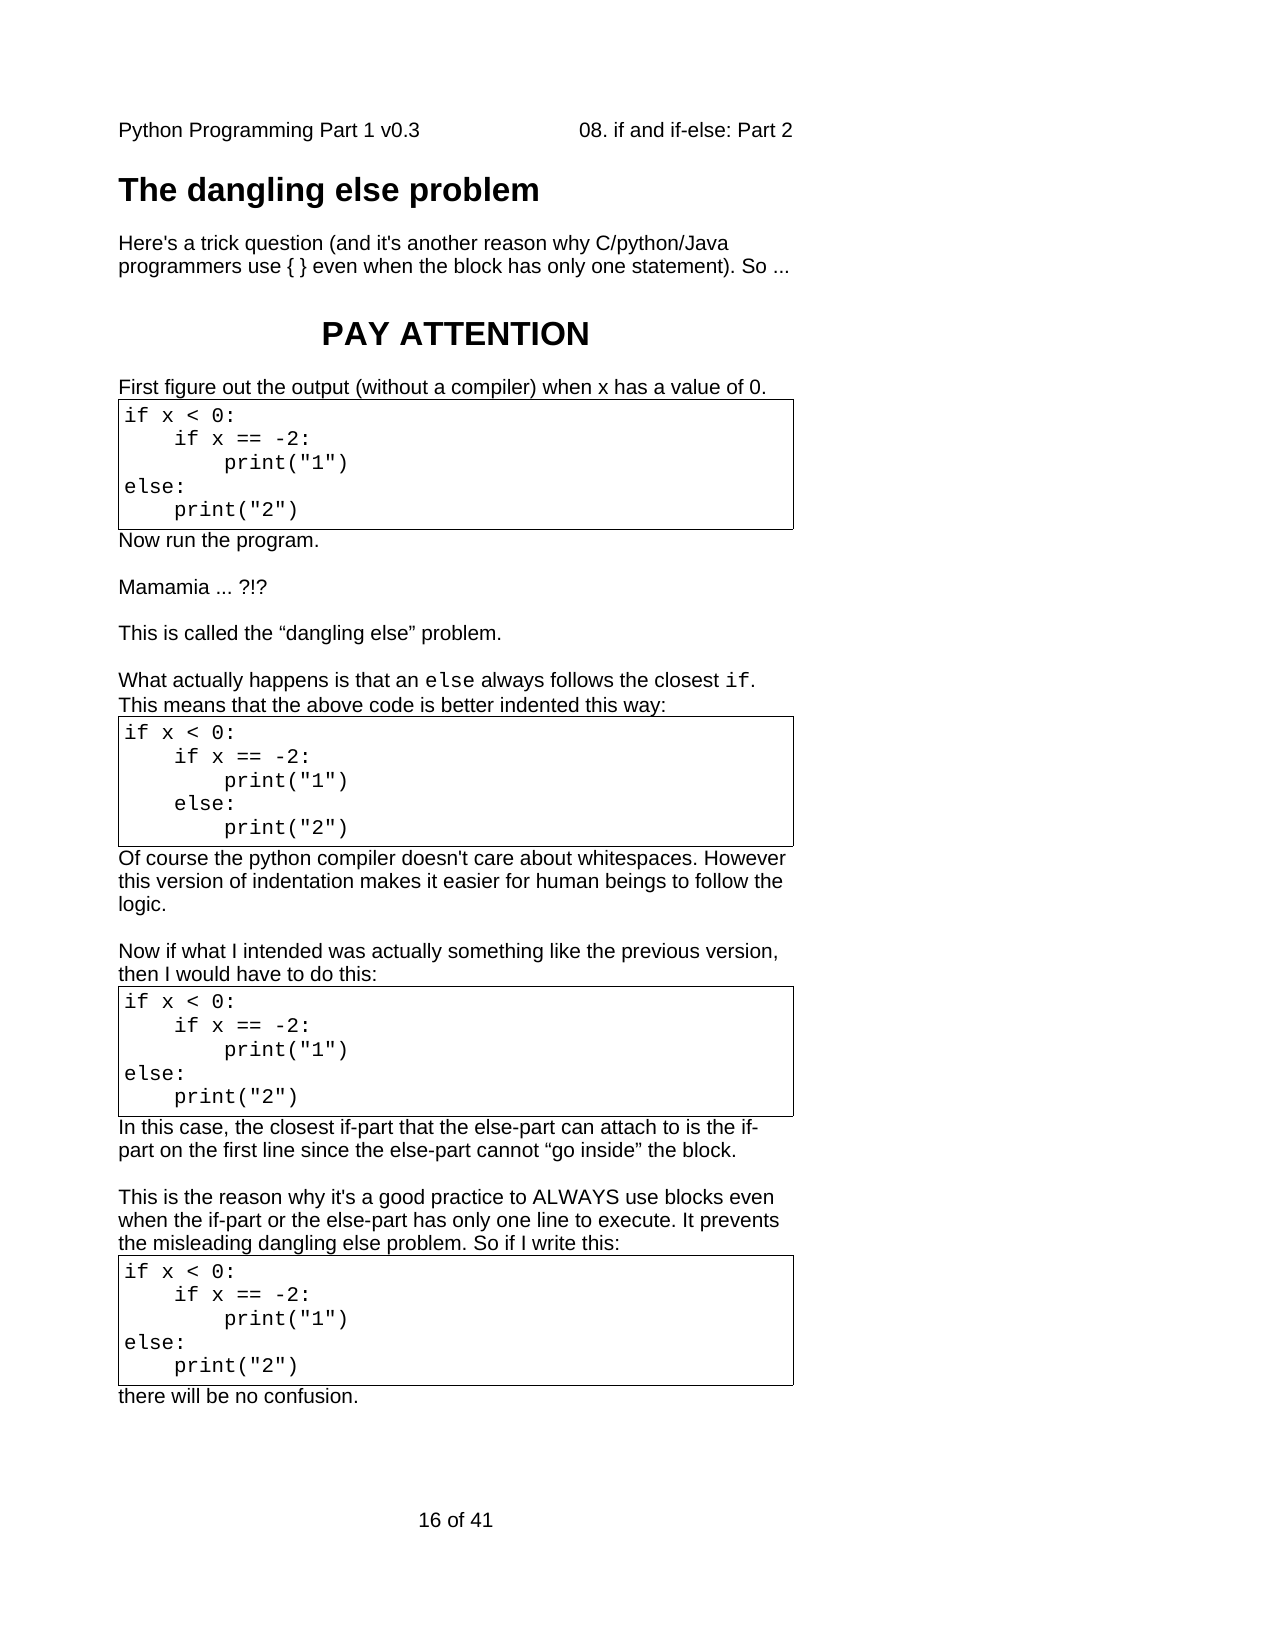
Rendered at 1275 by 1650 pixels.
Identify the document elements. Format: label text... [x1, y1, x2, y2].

text Now run the program. [118, 530, 793, 552]
text This is the reason why it's a good practice to ALWAYS use blocks even when the if-part or the else-part has only one line to execute. It prevents the misleading dangling else problem. So if I write this: [118, 1185, 793, 1255]
text First figure out the output (without a compiler) when x has a value of 0. [118, 376, 793, 399]
text This is called the “dangling else” problem. [118, 622, 793, 645]
text Here's a trick question (and it's another reason why C/python/Java programmers use { } even when the block has only one statement). So ... [118, 231, 793, 278]
text What actually happens is that an else always follows the closest if. This means that the above code is better indented this way: [118, 668, 793, 716]
text In this case, the closest if-part that the else-part can attach to is the if-part on the first line since the else-part cannot “go inside” the block. [118, 1117, 793, 1162]
table_header if x < 0: if x == -2: print("1") else: print("2") [119, 987, 793, 1116]
text Mamamia ... ?!? [118, 575, 793, 598]
table_header if x < 0: if x == -2: print("1") else: print("2") [119, 1256, 793, 1385]
text PAY ATTENTION [118, 315, 793, 352]
text Now if what I intended was actually something like the previous version, then I would have to do this: [118, 939, 793, 986]
text there will be no confusion. [118, 1386, 793, 1408]
table_header if x < 0: if x == -2: print("1") else: print("2") [119, 400, 793, 529]
text Of course the python compiler doesn't care about whitespaces. However this version of indentation makes it easier for human beings to follow the logic. [118, 847, 793, 916]
table_header if x < 0: if x == -2: print("1") else: print("2") [119, 717, 793, 846]
text The dangling else problem [118, 171, 793, 208]
